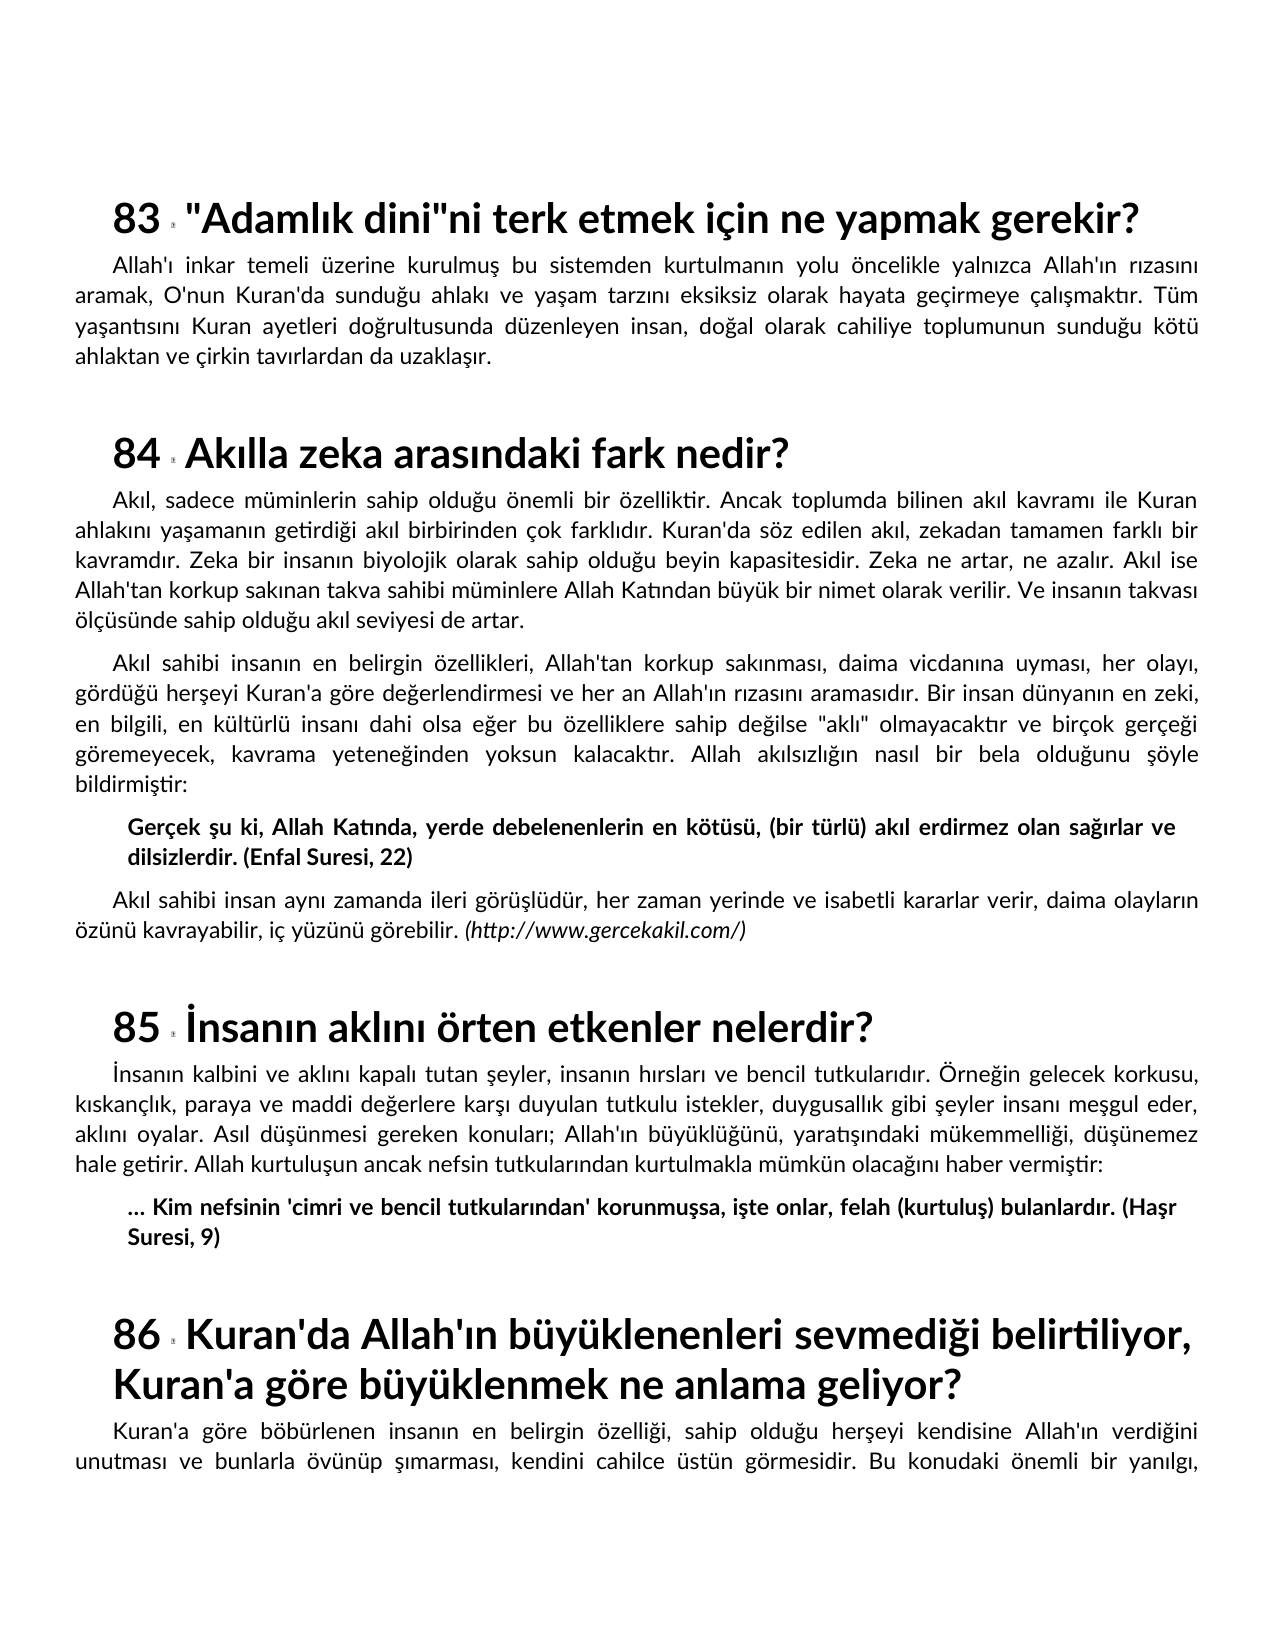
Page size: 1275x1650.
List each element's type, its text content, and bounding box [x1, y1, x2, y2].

subtitle 83  "Adamlık dini"ni terk etmek için ne yapmak gerekir? [112, 193, 1200, 243]
text Akıl sahibi insan aynı zamanda ileri görüşlüdür, her zaman yerinde ve isabetli kararlar verir, daima olayların özünü kavrayabilir, iç yüzünü görebilir. (http://www.gercekakil.com/) [75, 885, 1200, 943]
text Gerçek şu ki, Allah Katında, yerde debelenenlerin en kötüsü, (bir türlü) akıl erdirmez olan sağırlar ve dilsizlerdir. (Enfal Suresi, 22) [127, 812, 1177, 870]
text Allah'ı inkar temeli üzerine kurulmuş bu sistemden kurtulmanın yolu öncelikle yalnızca Allah'ın rızasını aramak, O'nun Kuran'da sunduğu ahlakı ve yaşam tarzını eksiksiz olarak hayata geçirmeye çalışmaktır. Tüm yaşantısını Kuran ayetleri doğrultusunda düzenleyen insan, doğal olarak cahiliye toplumunun sunduğu kötü ahlaktan ve çirkin tavırlardan da uzaklaşır. [75, 251, 1200, 369]
text Akıl, sadece müminlerin sahip olduğu önemli bir özelliktir. Ancak toplumda bilinen akıl kavramı ile Kuran ahlakını yaşamanın getirdiği akıl birbirinden çok farklıdır. Kuran'da söz edilen akıl, zekadan tamamen farklı bir kavramdır. Zeka bir insanın biyolojik olarak sahip olduğu beyin kapasitesidir. Zeka ne artar, ne azalır. Akıl ise Allah'tan korkup sakınan takva sahibi müminlere Allah Katından büyük bir nimet olarak verilir. Ve insanın takvası ölçüsünde sahip olduğu akıl seviyesi de artar. [75, 485, 1200, 634]
text Kuran'a göre böbürlenen insanın en belirgin özelliği, sahip olduğu herşeyi kendisine Allah'ın verdiğini unutması ve bunlarla övünüp şımarması, kendini cahilce üstün görmesidir. Bu konudaki önemli bir yanılgı, [75, 1417, 1200, 1474]
text İnsanın kalbini ve aklını kapalı tutan şeyler, insanın hırsları ve bencil tutkularıdır. Örneğin gelecek korkusu, kıskançlık, paraya ve maddi değerlere karşı duyulan tutkulu istekler, duygusallık gibi şeyler insanı meşgul eder, aklını oyalar. Asıl düşünmesi gereken konuları; Allah'ın büyüklüğünü, yaratışındaki mükemmelliği, düşünemez hale getirir. Allah kurtuluşun ancak nefsin tutkularından kurtulmakla mümkün olacağını haber vermiştir: [75, 1059, 1200, 1177]
subtitle 84  Akılla zeka arasındaki fark nedir? [112, 427, 1200, 477]
subtitle 85  İnsanın aklını örten etkenler nelerdir? [112, 1001, 1200, 1051]
subtitle 86  Kuran'da Allah'ın büyüklenenleri sevmediği belirtiliyor, Kuran'a göre büyüklenmek ne anlama geliyor? [112, 1308, 1200, 1408]
text Akıl sahibi insanın en belirgin özellikleri, Allah'tan korkup sakınması, daima vicdanına uyması, her olayı, gördüğü herşeyi Kuran'a göre değerlendirmesi ve her an Allah'ın rızasını aramasıdır. Bir insan dünyanın en zeki, en bilgili, en kültürlü insanı dahi olsa eğer bu özelliklere sahip değilse "aklı" olmayacaktır ve birçok gerçeği göremeyecek, kavrama yeteneğinden yoksun kalacaktır. Allah akılsızlığın nasıl bir bela olduğunu şöyle bildirmiştir: [75, 649, 1200, 797]
text … Kim nefsinin 'cimri ve bencil tutkularından' korunmuşsa, işte onlar, felah (kurtuluş) bulanlardır. (Haşr Suresi, 9) [127, 1193, 1177, 1250]
